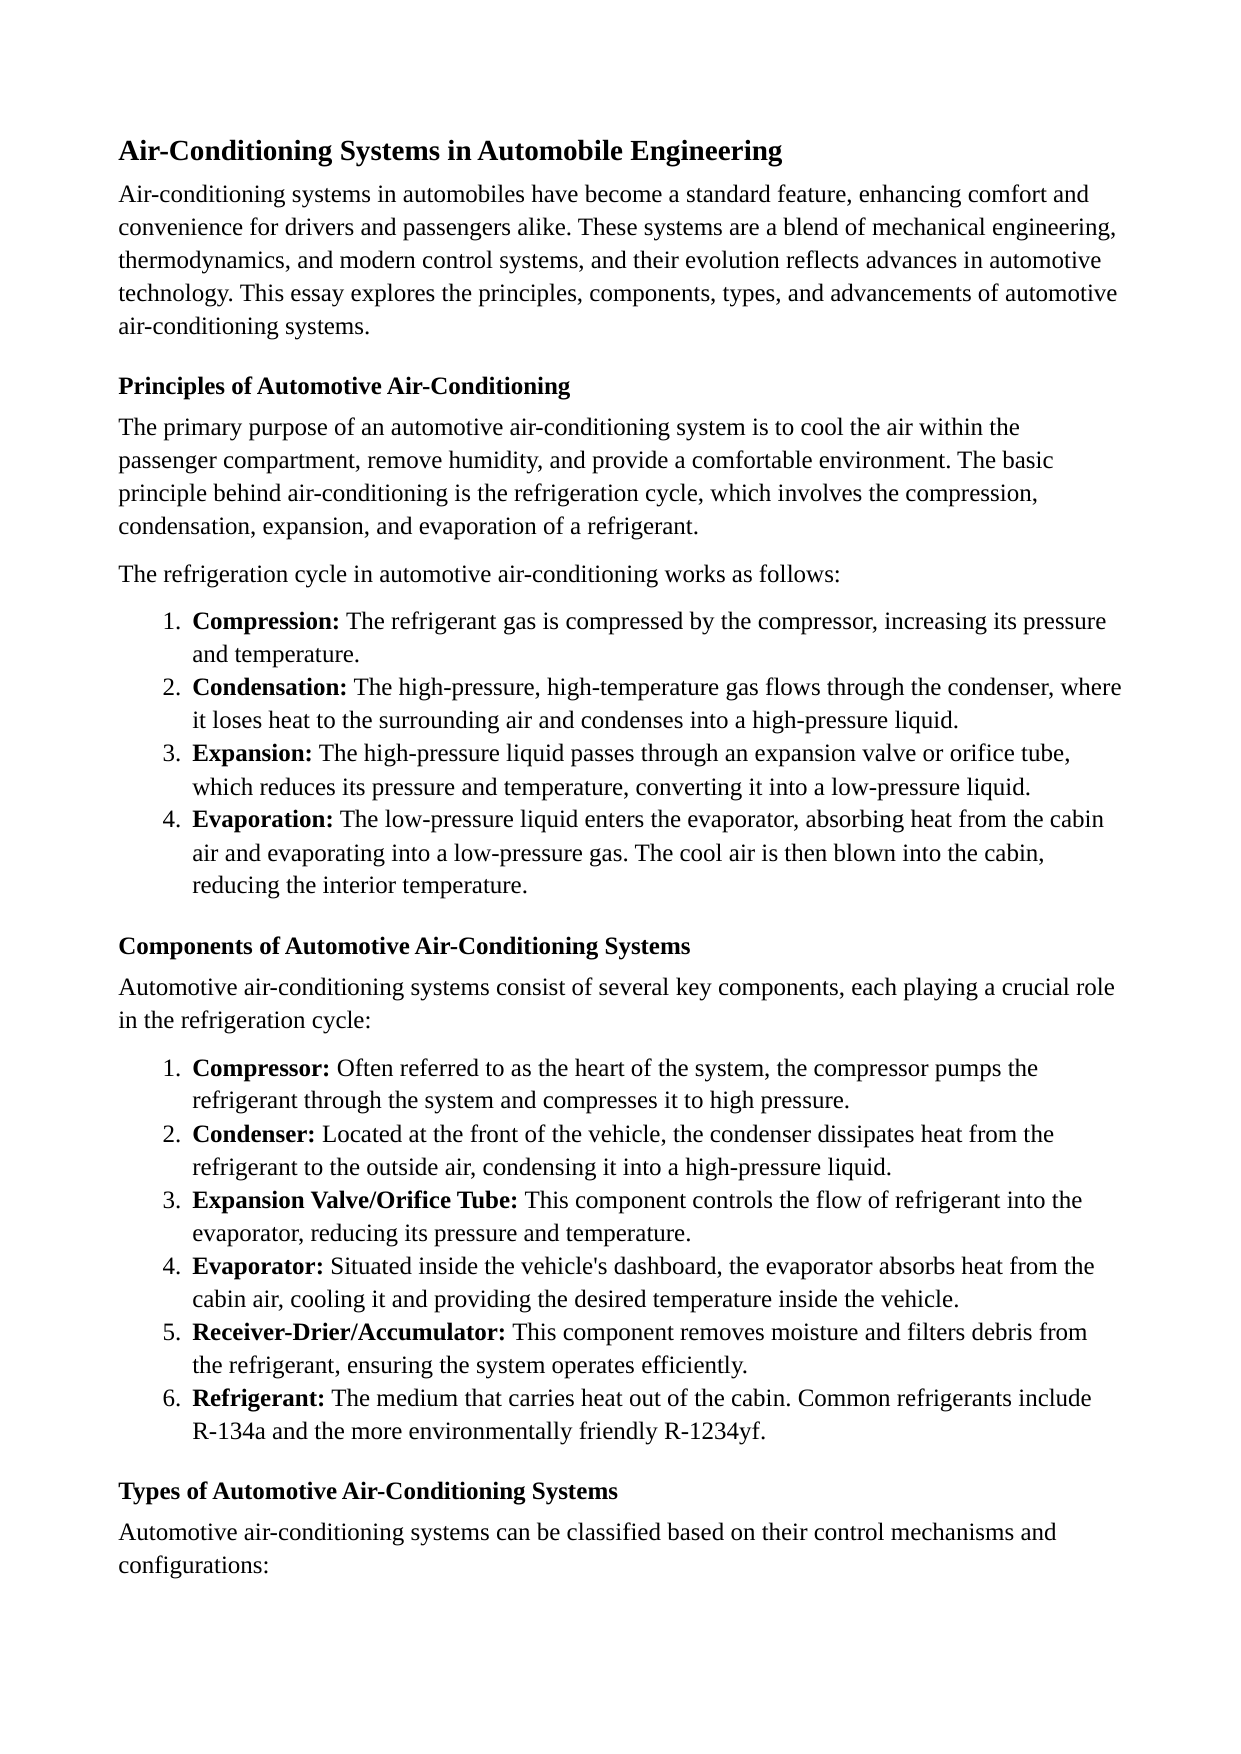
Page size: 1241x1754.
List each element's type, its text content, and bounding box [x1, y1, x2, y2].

subtitle Types of Automotive Air-Conditioning Systems [118, 1476, 1122, 1505]
subtitle Components of Automotive Air-Conditioning Systems [118, 931, 1122, 959]
text Automotive air-conditioning systems can be classified based on their control mechanisms and configurations: [118, 1517, 1122, 1579]
list Condenser: Located at the front of the vehicle, the condenser dissipates heat from the refrigerant to the outside air, condensing it into a high-pressure liquid. [162, 1119, 1122, 1180]
text The primary purpose of an automotive air-conditioning system is to cool the air within the passenger compartment, remove humidity, and provide a comfortable environment. The basic principle behind air-conditioning is the refrigeration cycle, which involves the compression, condensation, expansion, and evaporation of a refrigerant. [118, 412, 1122, 540]
list Evaporation: The low-pressure liquid enters the evaporator, absorbing heat from the cabin air and evaporating into a low-pressure gas. The cool air is then blown into the cabin, reducing the interior temperature. [162, 804, 1122, 899]
list Compressor: Often referred to as the heart of the system, the compressor pumps the refrigerant through the system and compresses it to high pressure. [162, 1053, 1122, 1114]
list Condensation: The high-pressure, high-temperature gas flows through the condenser, where it loses heat to the surrounding air and condenses into a high-pressure liquid. [162, 672, 1122, 734]
list Refrigerant: The medium that carries heat out of the cabin. Common refrigerants include R-134a and the more environmentally friendly R-1234yf. [162, 1383, 1122, 1444]
subtitle Air-Conditioning Systems in Automobile Engineering [118, 133, 1122, 166]
list Expansion Valve/Orifice Tube: This component controls the flow of refrigerant into the evaporator, reducing its pressure and temperature. [162, 1185, 1122, 1246]
text The refrigeration cycle in automotive air-conditioning works as follows: [118, 559, 1122, 588]
list Evaporator: Situated inside the vehicle's dashboard, the evaporator absorbs heat from the cabin air, cooling it and providing the desired temperature inside the vehicle. [162, 1251, 1122, 1312]
text Automotive air-conditioning systems consist of several key components, each playing a crucial role in the refrigeration cycle: [118, 972, 1122, 1034]
subtitle Principles of Automotive Air-Conditioning [118, 371, 1122, 400]
text Air-conditioning systems in automobiles have become a standard feature, enhancing comfort and convenience for drivers and passengers alike. These systems are a blend of mechanical engineering, thermodynamics, and modern control systems, and their evolution reflects advances in automotive technology. This essay explores the principles, components, types, and advancements of automotive air-conditioning systems. [118, 179, 1122, 339]
list Receiver-Drier/Accumulator: This component removes moisture and filters debris from the refrigerant, ensuring the system operates efficiently. [162, 1317, 1122, 1378]
list Compression: The refrigerant gas is compressed by the compressor, increasing its pressure and temperature. [162, 606, 1122, 668]
list Expansion: The high-pressure liquid passes through an expansion valve or orifice tube, which reduces its pressure and temperature, converting it into a low-pressure liquid. [162, 738, 1122, 800]
